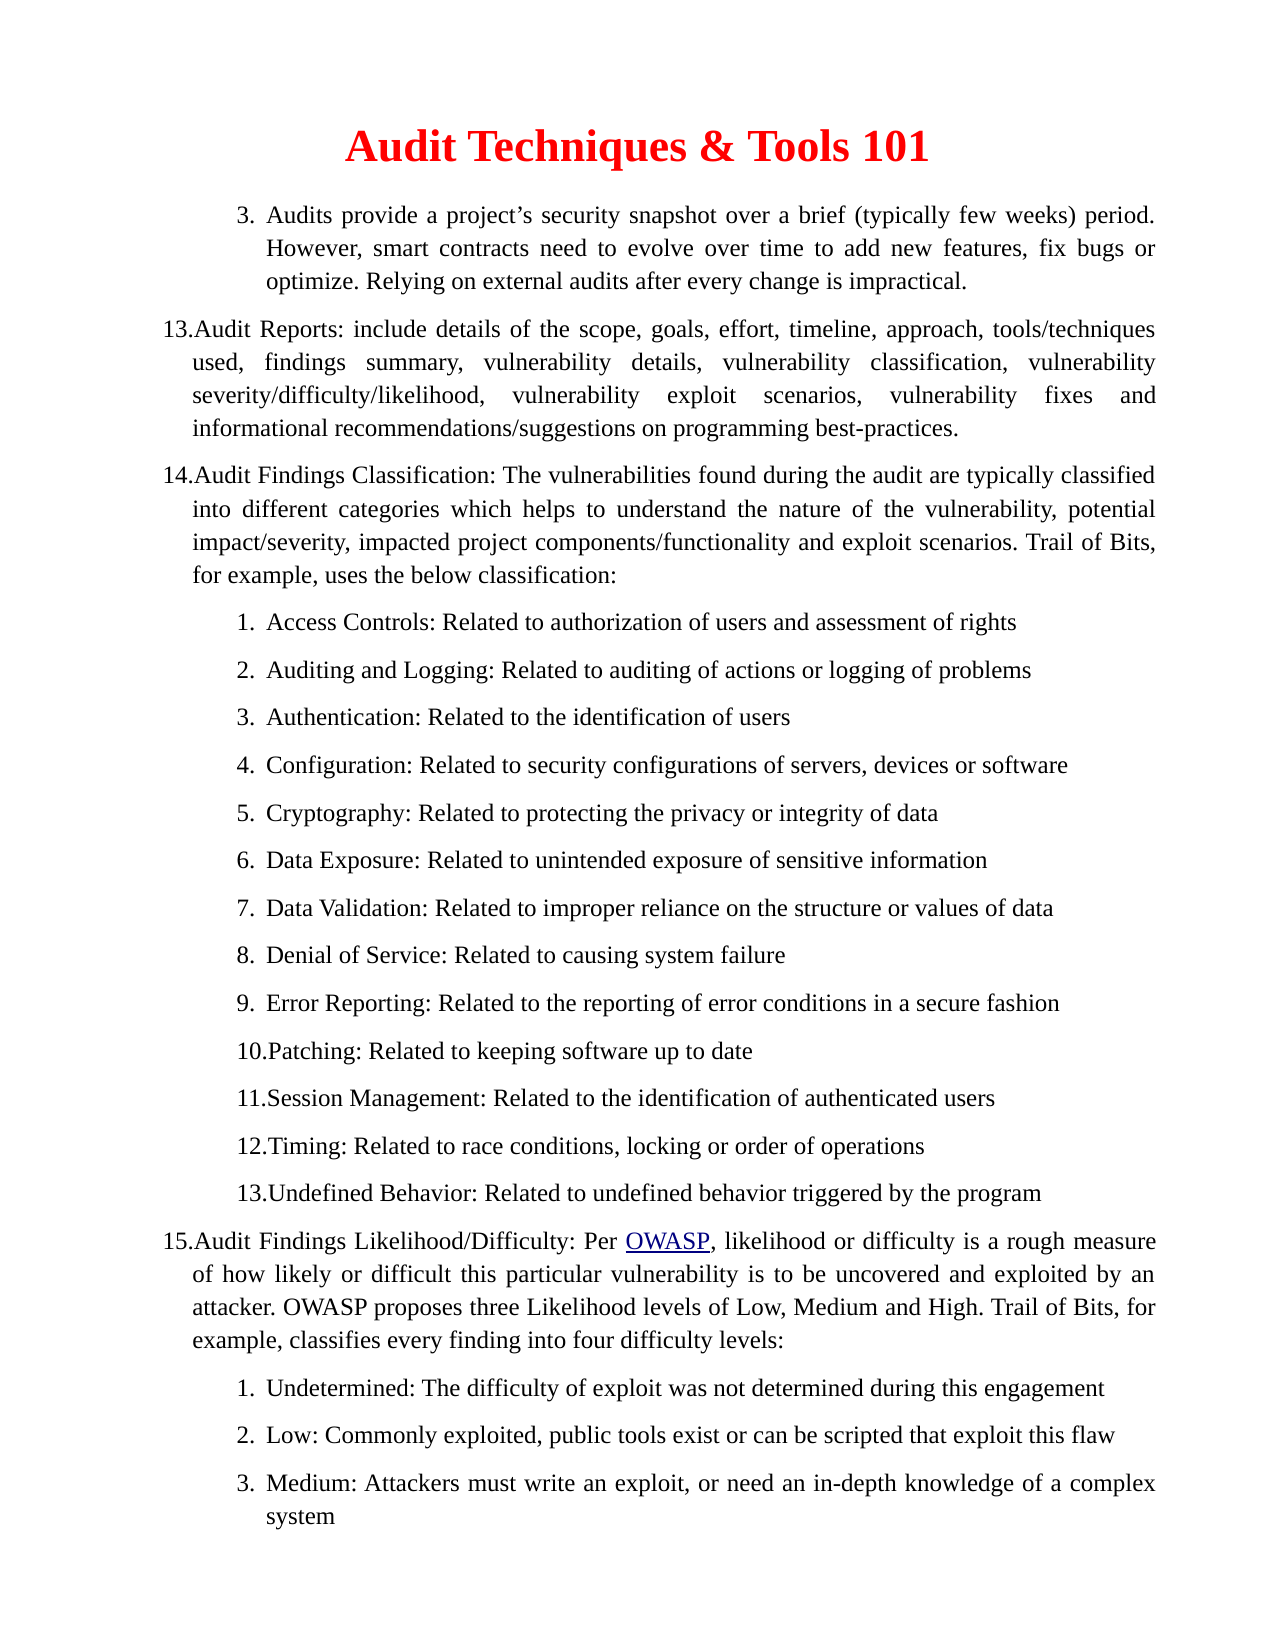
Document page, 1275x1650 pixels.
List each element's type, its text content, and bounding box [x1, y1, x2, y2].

list Cryptography: Related to protecting the privacy or integrity of data [236, 798, 1157, 826]
list Configuration: Related to security configurations of servers, devices or software [236, 750, 1157, 779]
list Low: Commonly exploited, public tools exist or can be scripted that exploit this flaw [236, 1420, 1157, 1449]
list Data Validation: Related to improper reliance on the structure or values of data [236, 893, 1157, 922]
list Access Controls: Related to authorization of users and assessment of rights [236, 607, 1157, 636]
list Denial of Service: Related to causing system failure [236, 941, 1157, 969]
list Audit Findings Classification: The vulnerabilities found during the audit are typically classified into different categories which helps to understand the nature of the vulnerability, potential impact/severity, impacted project components/functionality and exploit scenarios. Trail of Bits, for example, uses the below classification: [162, 461, 1157, 588]
list Timing: Related to race conditions, locking or order of operations [236, 1131, 1157, 1160]
list Undefined Behavior: Related to undefined behavior triggered by the program [236, 1178, 1157, 1207]
list Undetermined: The difficulty of exploit was not determined during this engagement [236, 1373, 1157, 1402]
list Session Management: Related to the identification of authenticated users [236, 1083, 1157, 1112]
list Audits provide a project’s security snapshot over a brief (typically few weeks) period. However, smart contracts need to evolve over time to add new features, fix bugs or optimize. Relying on external audits after every change is impractical. [236, 200, 1157, 295]
list Medium: Attackers must write an exploit, or need an in-depth knowledge of a complex system [236, 1468, 1157, 1530]
list Data Exposure: Related to unintended exposure of sensitive information [236, 845, 1157, 874]
list Authentication: Related to the identification of users [236, 702, 1157, 731]
list Audit Findings Likelihood/Difficulty: Per OWASP, likelihood or difficulty is a rough measure of how likely or difficult this particular vulnerability is to be uncovered and exploited by an attacker. OWASP proposes three Likelihood levels of Low, Medium and High. Trail of Bits, for example, classifies every finding into four difficulty levels: [162, 1226, 1157, 1354]
list Audit Reports: include details of the scope, goals, effort, timeline, approach, tools/techniques used, findings summary, vulnerability details, vulnerability classification, vulnerability severity/difficulty/likelihood, vulnerability exploit scenarios, vulnerability fixes and informational recommendations/suggestions on programming best-practices. [162, 314, 1157, 442]
list Auditing and Logging: Related to auditing of actions or logging of problems [236, 655, 1157, 684]
list Patching: Related to keeping software up to date [236, 1036, 1157, 1064]
list Error Reporting: Related to the reporting of error conditions in a secure fashion [236, 988, 1157, 1017]
